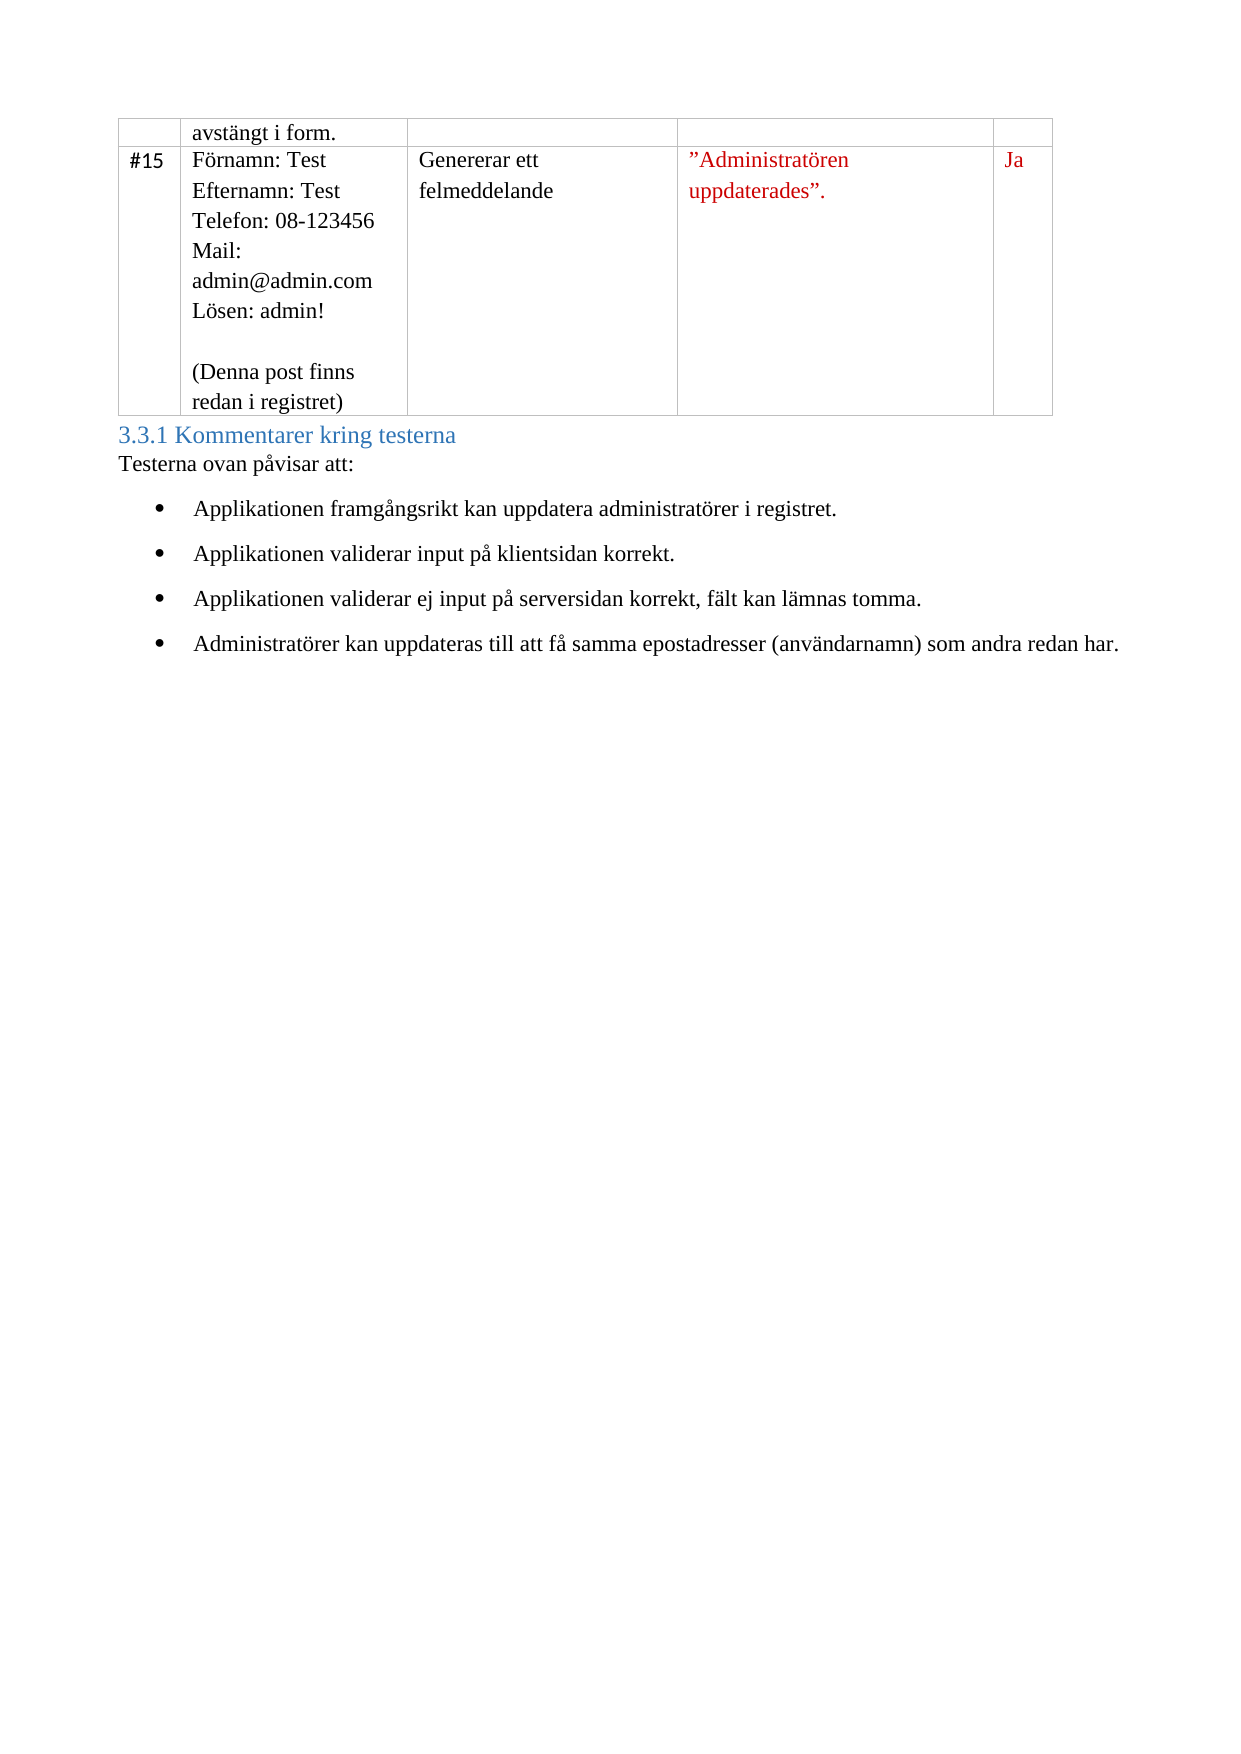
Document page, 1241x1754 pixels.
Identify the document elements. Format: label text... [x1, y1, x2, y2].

list Applikationen validerar input på klientsidan korrekt. [156, 540, 1122, 566]
table_cell [408, 119, 677, 146]
text Testerna ovan påvisar att: [118, 451, 1122, 477]
subtitle 3.3.1 Kommentarer kring testerna [118, 420, 1122, 448]
list Applikationen framgångsrikt kan uppdatera administratörer i registret. [156, 495, 1122, 522]
table_cell avstängt i form. [181, 119, 407, 146]
table_cell ”Administratören uppdaterades”. [678, 147, 993, 414]
list Administratörer kan uppdateras till att få samma epostadresser (användarnamn) som andra redan har. [156, 630, 1122, 656]
table_cell Ja [994, 147, 1052, 414]
table_cell [678, 119, 993, 146]
table_cell Genererar ett felmeddelande [408, 147, 677, 414]
table_cell #15 [119, 147, 180, 414]
list Applikationen validerar ej input på serversidan korrekt, fält kan lämnas tomma. [156, 585, 1122, 611]
table_cell [994, 119, 1052, 146]
table_cell Förnamn: Test Efternamn: Test Telefon: 08-123456 Mail: admin@admin.com Lösen: admin! (Denna post finns redan i registret) [181, 147, 407, 414]
table_cell [119, 119, 180, 146]
